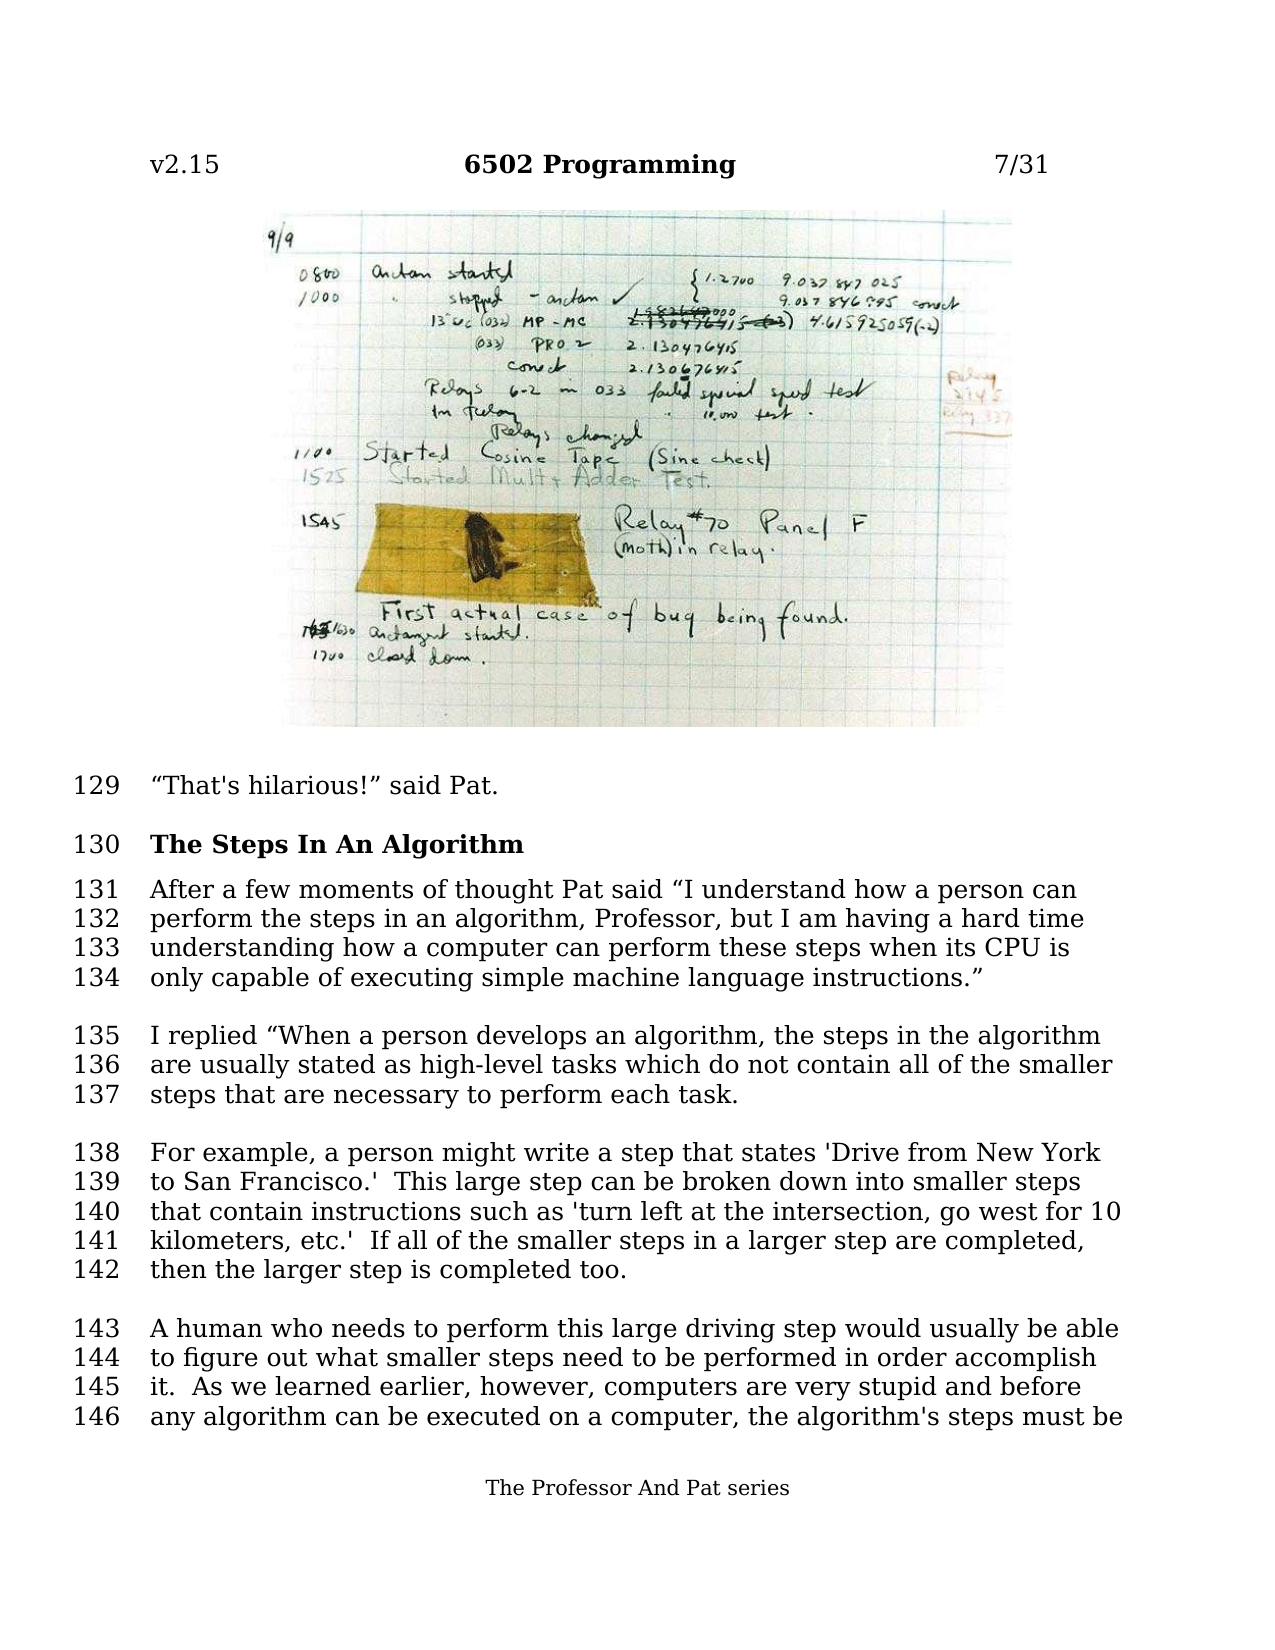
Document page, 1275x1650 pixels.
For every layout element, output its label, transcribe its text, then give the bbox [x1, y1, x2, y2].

text “That's hilarious!” said Pat. [150, 771, 1125, 800]
text For example, a person might write a step that states 'Drive from New York to San Francisco.' This large step can be broken down into smaller steps that contain instructions such as 'turn left at the intersection, go west for 10 kilometers, etc.' If all of the smaller steps in a larger step are completed, then the larger step is completed too. [150, 1138, 1125, 1285]
subtitle The Steps In An Algorithm [150, 830, 1125, 860]
text After a few moments of thought Pat said “I understand how a person can perform the steps in an algorithm, Professor, but I am having a hard time understanding how a computer can perform these steps when its CPU is only capable of executing simple machine language instructions.” [150, 875, 1125, 992]
picture [262, 210, 1013, 727]
text A human who needs to perform this large driving step would usually be able to figure out what smaller steps need to be performed in order accomplish it. As we learned earlier, however, computers are very stupid and before any algorithm can be executed on a computer, the algorithm's steps must be [150, 1314, 1125, 1431]
text I replied “When a person develops an algorithm, the steps in the algorithm are usually stated as high-level tasks which do not contain all of the smaller steps that are necessary to perform each task. [150, 1021, 1125, 1109]
